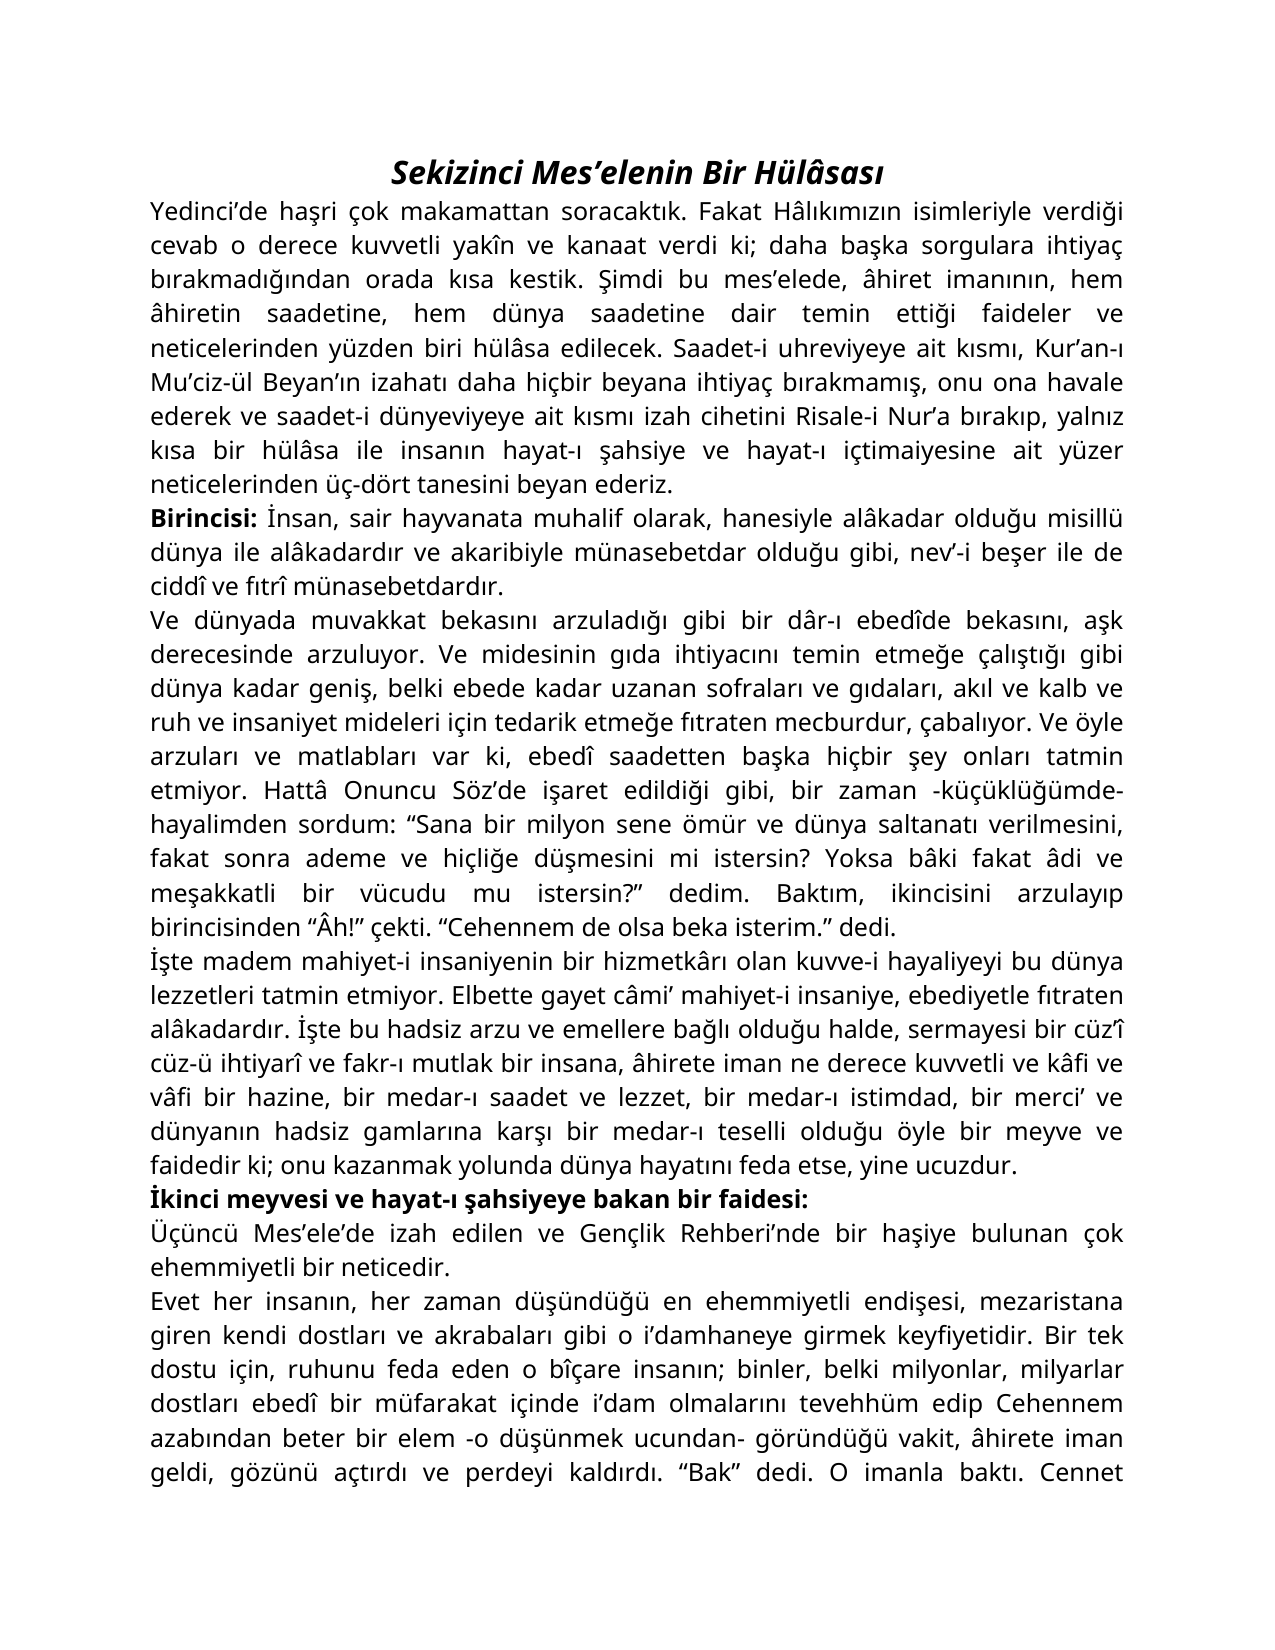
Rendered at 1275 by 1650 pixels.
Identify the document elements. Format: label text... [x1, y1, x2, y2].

text İkinci meyvesi ve hayat-ı şahsiyeye bakan bir faidesi: [150, 1182, 1125, 1216]
text Ve dünyada muvakkat bekasını arzuladığı gibi bir dâr-ı ebedîde bekasını, aşk derecesinde arzuluyor. Ve midesinin gıda ihtiyacını temin etmeğe çalıştığı gibi dünya kadar geniş, belki ebede kadar uzanan sofraları ve gıdaları, akıl ve kalb ve ruh ve insaniyet mideleri için tedarik etmeğe fıtraten mecburdur, çabalıyor. Ve öyle arzuları ve matlabları var ki, ebedî saadetten başka hiçbir şey onları tatmin etmiyor. Hattâ Onuncu Söz’de işaret edildiği gibi, bir zaman -küçüklüğümde- hayalimden sordum: “Sana bir milyon sene ömür ve dünya saltanatı verilmesini, fakat sonra ademe ve hiçliğe düşmesini mi istersin? Yoksa bâki fakat âdi ve meşakkatli bir vücudu mu istersin?” dedim. Baktım, ikincisini arzulayıp birincisinden “Âh!” çekti. “Cehennem de olsa beka isterim.” dedi. [150, 603, 1125, 943]
text Birincisi: İnsan, sair hayvanata muhalif olarak, hanesiyle alâkadar olduğu misillü dünya ile alâkadardır ve akaribiyle münasebetdar olduğu gibi, nev’-i beşer ile de ciddî ve fıtrî münasebetdardır. [150, 501, 1125, 603]
subtitle Sekizinci Mes’elenin Bir Hülâsası [150, 150, 1125, 194]
text Evet her insanın, her zaman düşündüğü en ehemmiyetli endişesi, mezaristana giren kendi dostları ve akrabaları gibi o i’damhaneye girmek keyfiyetidir. Bir tek dostu için, ruhunu feda eden o bîçare insanın; binler, belki milyonlar, milyarlar dostları ebedî bir müfarakat içinde i’dam olmalarını tevehhüm edip Cehennem azabından beter bir elem -o düşünmek ucundan- göründüğü vakit, âhirete iman geldi, gözünü açtırdı ve perdeyi kaldırdı. “Bak” dedi. O imanla baktı. Cennet [150, 1284, 1125, 1488]
text Yedinci’de haşri çok makamattan soracaktık. Fakat Hâlıkımızın isimleriyle verdiği cevab o derece kuvvetli yakîn ve kanaat verdi ki; daha başka sorgulara ihtiyaç bırakmadığından orada kısa kestik. Şimdi bu mes’elede, âhiret imanının, hem âhiretin saadetine, hem dünya saadetine dair temin ettiği faideler ve neticelerinden yüzden biri hülâsa edilecek. Saadet-i uhreviyeye ait kısmı, Kur’an-ı Mu’ciz-ül Beyan’ın izahatı daha hiçbir beyana ihtiyaç bırakmamış, onu ona havale ederek ve saadet-i dünyeviyeye ait kısmı izah cihetini Risale-i Nur’a bırakıp, yalnız kısa bir hülâsa ile insanın hayat-ı şahsiye ve hayat-ı içtimaiyesine ait yüzer neticelerinden üç-dört tanesini beyan ederiz. [150, 194, 1125, 501]
text İşte madem mahiyet-i insaniyenin bir hizmetkârı olan kuvve-i hayaliyeyi bu dünya lezzetleri tatmin etmiyor. Elbette gayet câmi’ mahiyet-i insaniye, ebediyetle fıtraten alâkadardır. İşte bu hadsiz arzu ve emellere bağlı olduğu halde, sermayesi bir cüz’î cüz-ü ihtiyarî ve fakr-ı mutlak bir insana, âhirete iman ne derece kuvvetli ve kâfi ve vâfi bir hazine, bir medar-ı saadet ve lezzet, bir medar-ı istimdad, bir merci’ ve dünyanın hadsiz gamlarına karşı bir medar-ı teselli olduğu öyle bir meyve ve faidedir ki; onu kazanmak yolunda dünya hayatını feda etse, yine ucuzdur. [150, 943, 1125, 1182]
text Üçüncü Mes’ele’de izah edilen ve Gençlik Rehberi’nde bir haşiye bulunan çok ehemmiyetli bir neticedir. [150, 1216, 1125, 1284]
